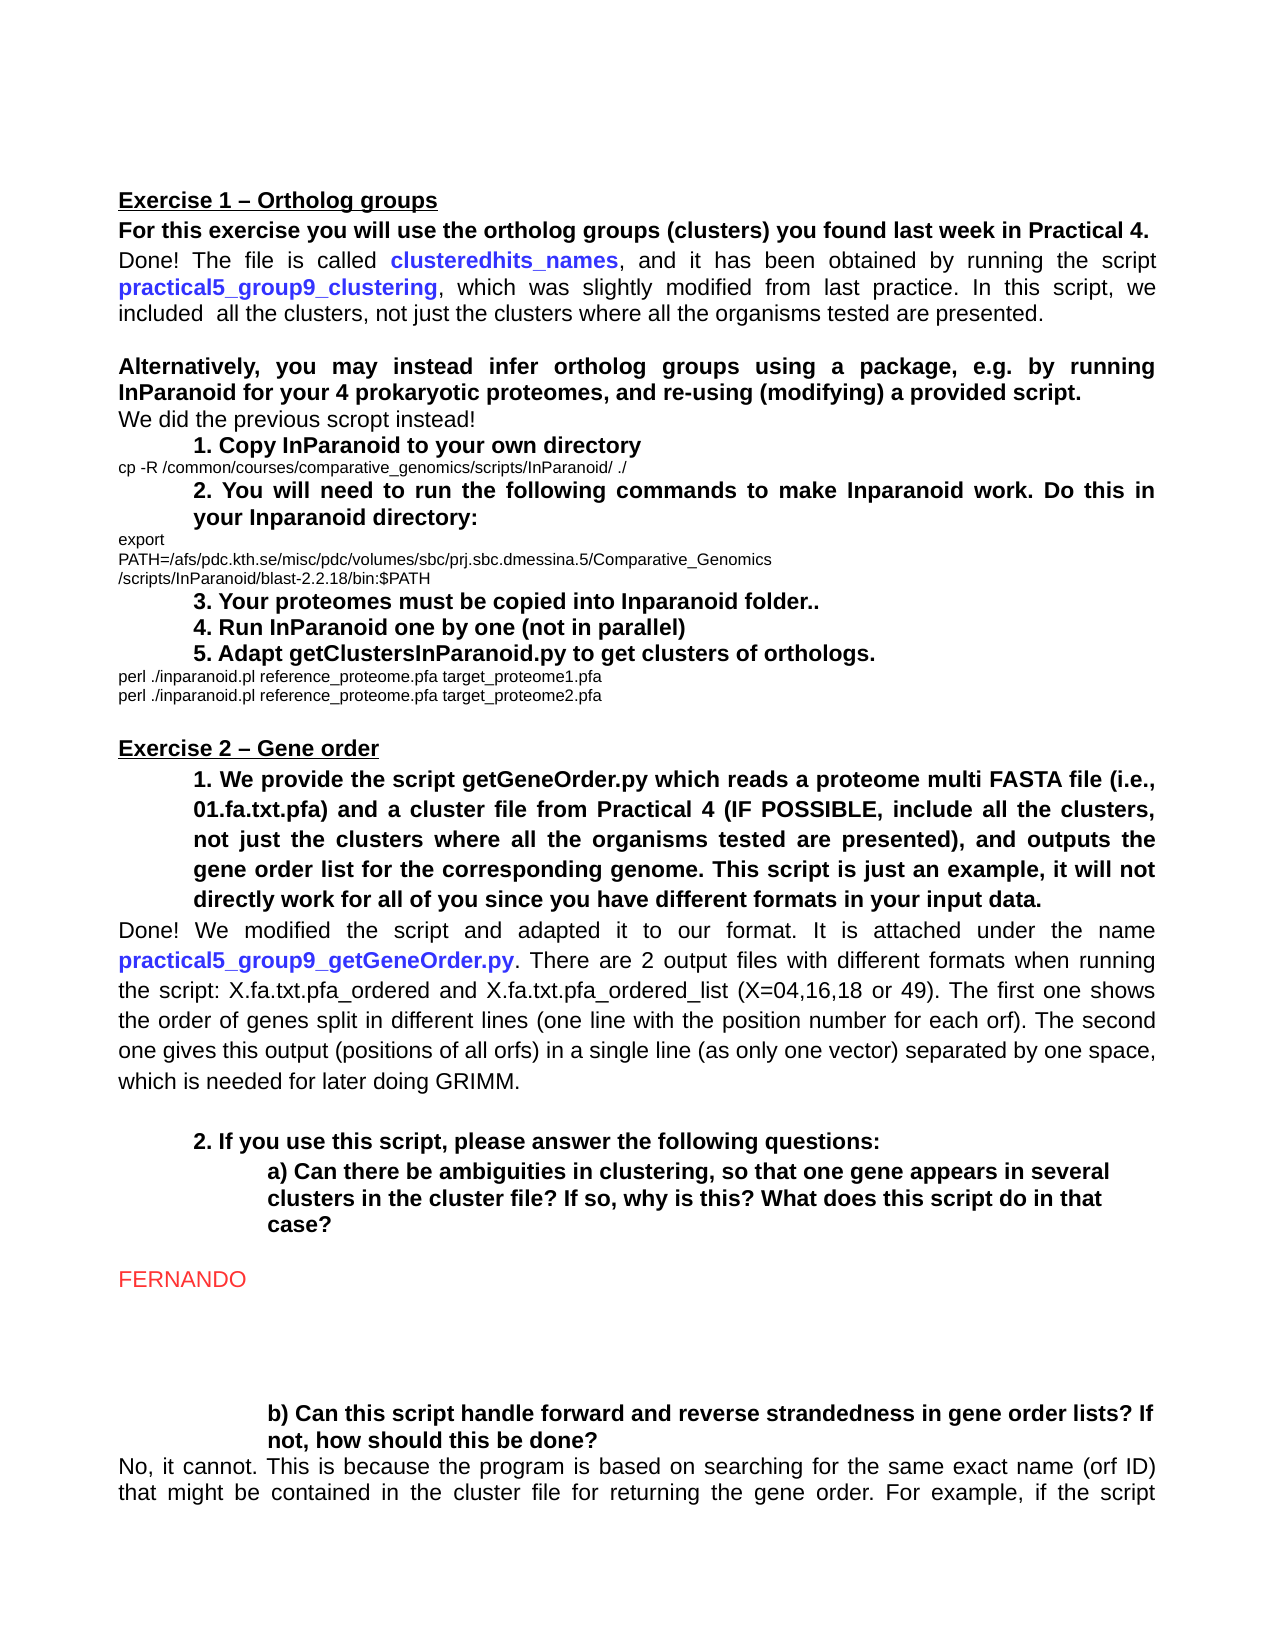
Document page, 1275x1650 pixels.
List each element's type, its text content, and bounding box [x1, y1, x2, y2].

list a) Can there be ambiguities in clustering, so that one gene appears in several clusters in the cluster file? If so, why is this? What does this script do in that case? [229, 1158, 1157, 1237]
list 5. Adapt getClustersInParanoid.py to get clusters of orthologs. [156, 640, 1157, 667]
text cp -R /common/courses/comparative_genomics/scripts/InParanoid/ ./ [118, 458, 1157, 477]
text Exercise 1 – Ortholog groups [118, 187, 1157, 213]
text perl ./inparanoid.pl reference_proteome.pfa target_proteome1.pfa [118, 667, 1157, 686]
text For this exercise you will use the ortholog groups (clusters) you found last week in Practical 4. [118, 217, 1157, 244]
list 2. If you use this script, please answer the following questions: [156, 1128, 1157, 1154]
list 4. Run InParanoid one by one (not in parallel) [156, 614, 1157, 640]
text FERNANDO [118, 1266, 1157, 1292]
text Done! We modified the script and adapted it to our format. It is attached under the name practical5_group9_getGeneOrder.py. There are 2 output files with different formats when running the script: X.fa.txt.pfa_ordered and X.fa.txt.pfa_ordered_list (X=04,16,18 or 49). The first one shows the order of genes split in different lines (one line with the position number for each orf). The second one gives this output (positions of all orfs) in a single line (as only one vector) separated by one space, which is needed for later doing GRIMM. [118, 917, 1157, 1094]
list 1. Copy InParanoid to your own directory [156, 432, 1157, 458]
list b) Can this script handle forward and reverse strandedness in gene order lists? If not, how should this be done? [229, 1400, 1157, 1453]
text 1. We provide the script getGeneOrder.py which reads a proteome multi FASTA file (i.e., 01.fa.txt.pfa) and a cluster file from Practical 4 (IF POSSIBLE, include all the clusters, not just the clusters where all the organisms tested are presented), and outputs the gene order list for the corresponding genome. This script is just an example, it will not directly work for all of you since you have different formats in your input data. [193, 766, 1157, 913]
text We did the previous scropt instead! [118, 406, 1157, 432]
list 3. Your proteomes must be copied into Inparanoid folder.. [156, 588, 1157, 614]
list 2. You will need to run the following commands to make Inparanoid work. Do this in your Inparanoid directory: [156, 477, 1157, 530]
text Alternatively, you may instead infer ortholog groups using a package, e.g. by running InParanoid for your 4 prokaryotic proteomes, and re-using (modifying) a provided script. [118, 353, 1157, 406]
text export [118, 530, 1157, 549]
text Exercise 2 – Gene order [118, 735, 1157, 762]
text PATH=/afs/pdc.kth.se/misc/pdc/volumes/sbc/prj.sbc.dmessina.5/Comparative_Genomics [118, 549, 1157, 568]
text Done! The file is called clusteredhits_names, and it has been obtained by running the script practical5_group9_clustering, which was slightly modified from last practice. In this script, we included all the clusters, not just the clusters where all the organisms tested are presented. [118, 247, 1157, 327]
text No, it cannot. This is because the program is based on searching for the same exact name (orf ID) that might be contained in the cluster file for returning the gene order. For example, if the script [118, 1453, 1157, 1506]
text perl ./inparanoid.pl reference_proteome.pfa target_proteome2.pfa [118, 686, 1157, 705]
text /scripts/InParanoid/blast-2.2.18/bin:$PATH [118, 568, 1157, 588]
